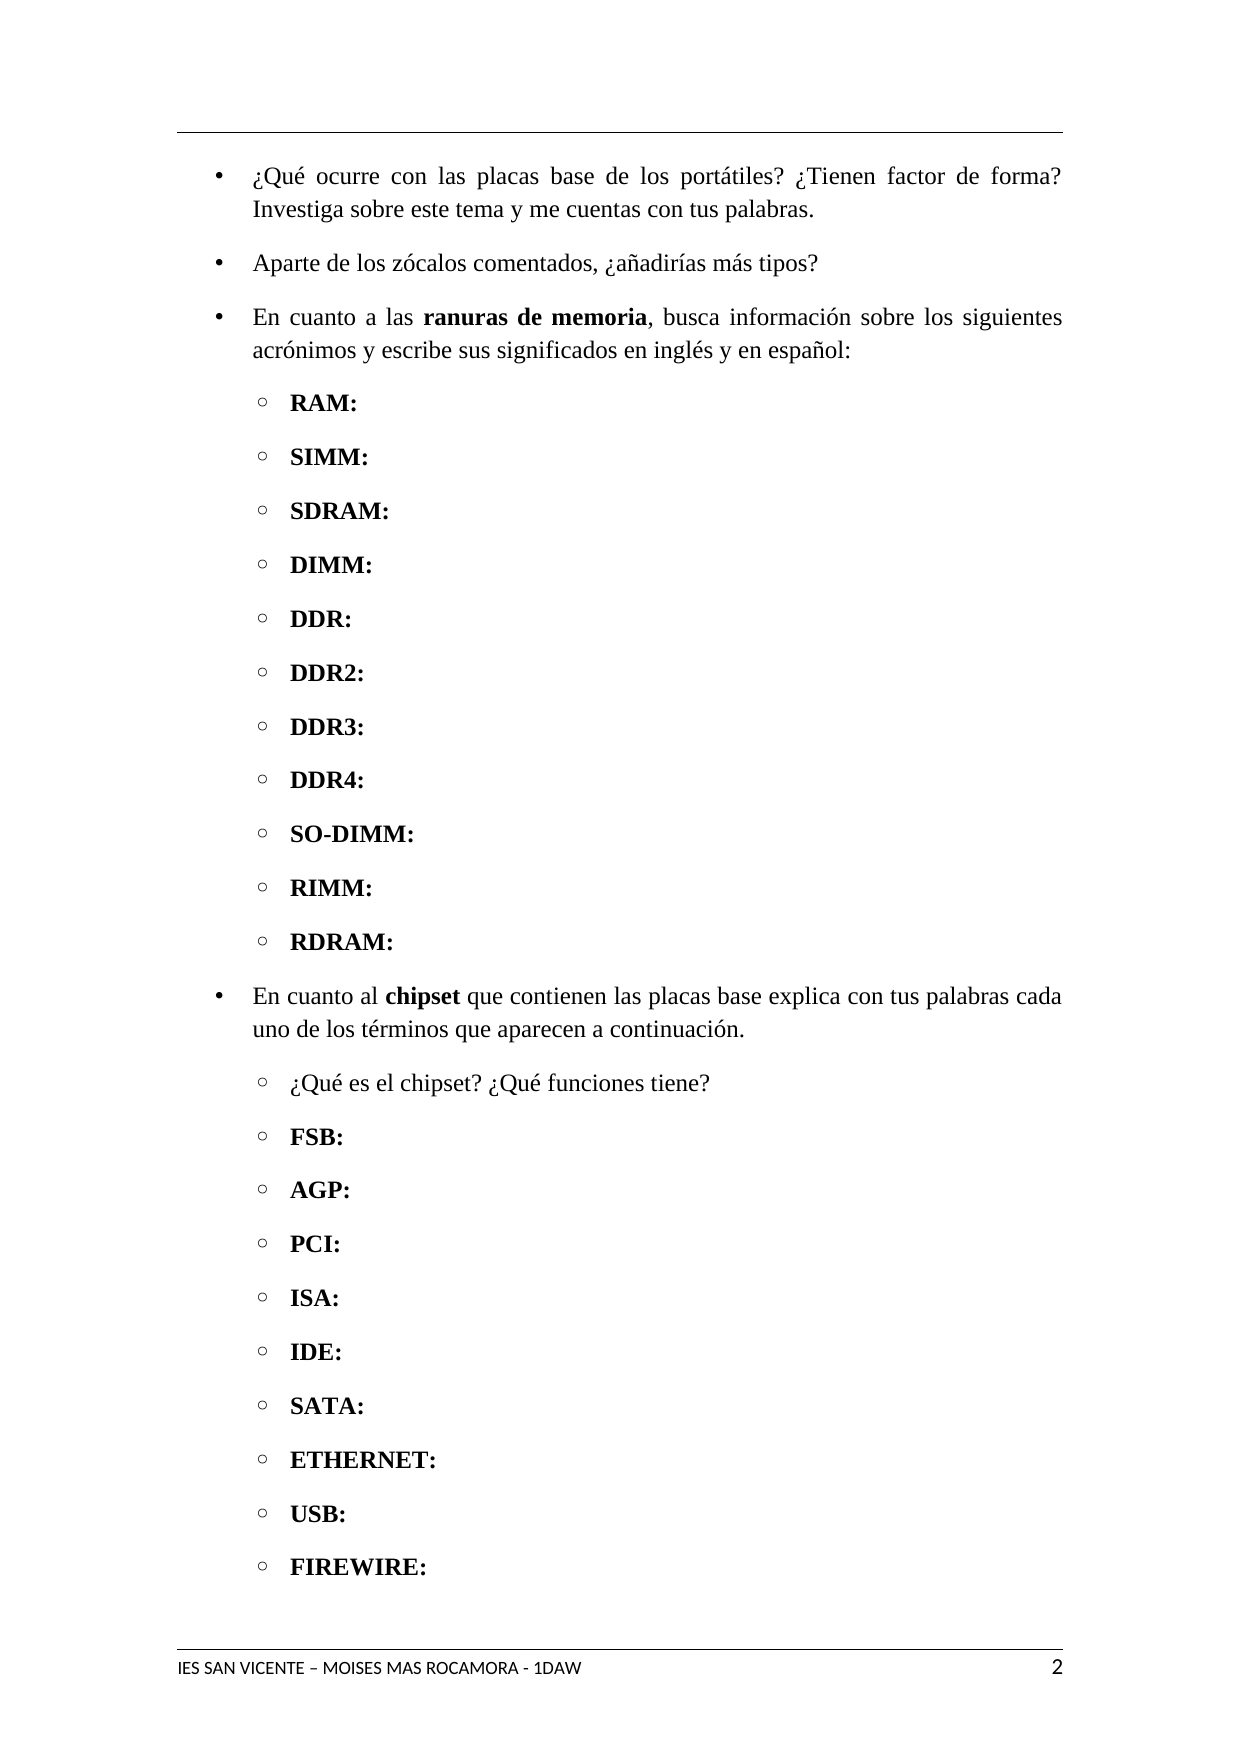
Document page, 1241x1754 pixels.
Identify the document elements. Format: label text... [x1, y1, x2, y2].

list RDRAM: [252, 927, 1063, 956]
list En cuanto al chipset que contienen las placas base explica con tus palabras cada uno de los términos que aparecen a continuación. [215, 981, 1063, 1043]
list ISA: [252, 1283, 1063, 1312]
list En cuanto a las ranuras de memoria, busca información sobre los siguientes acrónimos y escribe sus significados en inglés y en español: [215, 302, 1063, 363]
list SATA: [252, 1391, 1063, 1420]
list ETHERNET: [252, 1445, 1063, 1473]
list RAM: [252, 388, 1063, 417]
list FIREWIRE: [252, 1552, 1063, 1581]
list USB: [252, 1499, 1063, 1527]
list SO-DIMM: [252, 819, 1063, 848]
list RIMM: [252, 873, 1063, 902]
list Aparte de los zócalos comentados, ¿añadirías más tipos? [215, 248, 1063, 277]
list ¿Qué es el chipset? ¿Qué funciones tiene? [252, 1068, 1063, 1097]
list DDR: [252, 604, 1063, 633]
list SDRAM: [252, 496, 1063, 525]
list DDR2: [252, 658, 1063, 687]
list AGP: [252, 1176, 1063, 1204]
list PCI: [252, 1229, 1063, 1258]
list SIMM: [252, 442, 1063, 471]
list DDR3: [252, 712, 1063, 740]
list DIMM: [252, 550, 1063, 579]
list DDR4: [252, 766, 1063, 794]
list ¿Qué ocurre con las placas base de los portátiles? ¿Tienen factor de forma? Investiga sobre este tema y me cuentas con tus palabras. [215, 161, 1063, 223]
list IDE: [252, 1337, 1063, 1366]
list FSB: [252, 1122, 1063, 1150]
